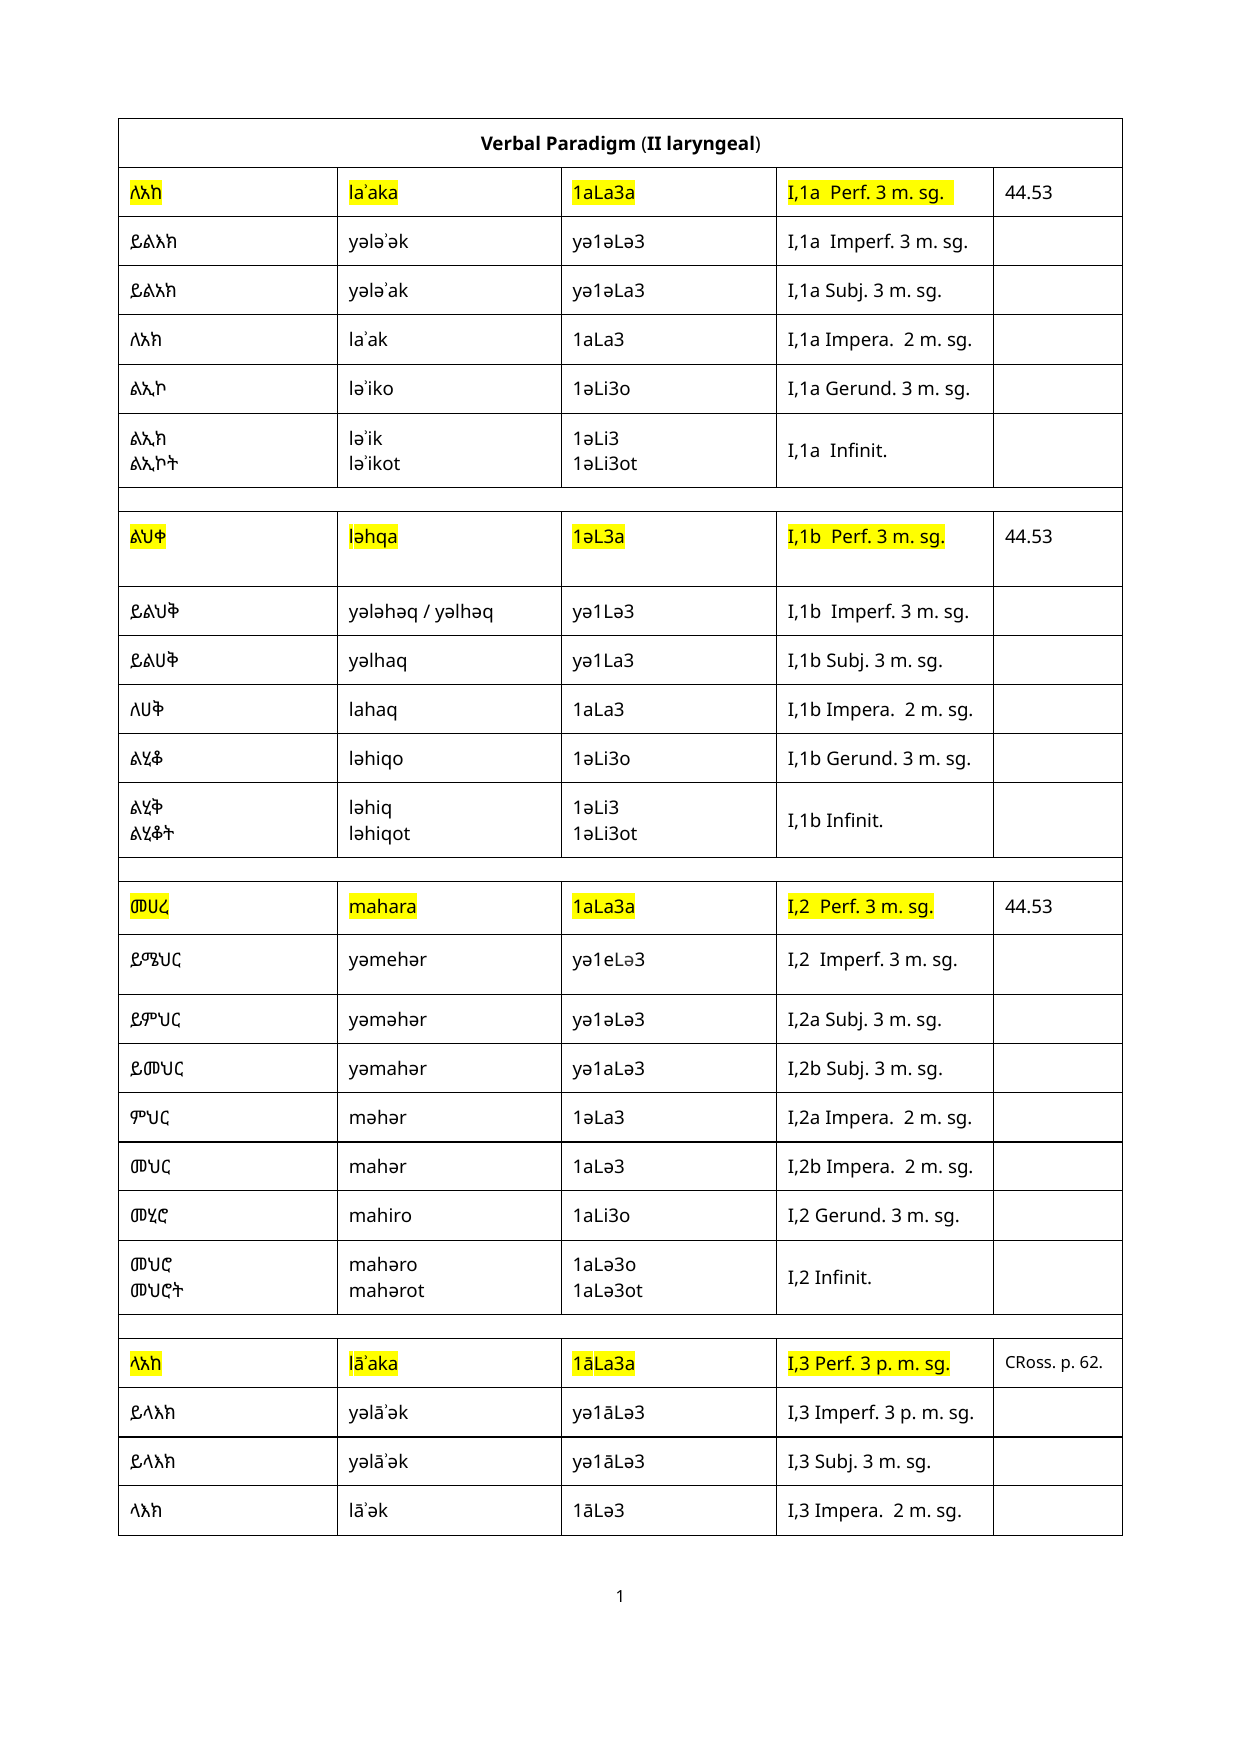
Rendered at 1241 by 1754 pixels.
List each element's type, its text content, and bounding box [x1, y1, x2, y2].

table_cell mahǝr [338, 1143, 561, 1190]
table_cell yǝlhaq [338, 636, 561, 684]
table_cell lǝhiq lǝhiqot [338, 783, 561, 857]
table_cell yǝ1ǝLǝ3 [562, 217, 776, 265]
table_cell I,1b Subj. 3 m. sg. [777, 636, 993, 684]
table_cell ልህቀ [119, 512, 337, 586]
table_cell I,1b Infinit. [777, 783, 993, 857]
table_cell [994, 1143, 1122, 1190]
table_cell CRoss. p. 62. [994, 1339, 1122, 1387]
table_cell [994, 365, 1122, 412]
table_cell ላአከ [119, 1339, 337, 1387]
table_cell 1aLǝ3o 1aLǝ3ot [562, 1241, 776, 1314]
table_cell yǝlāʾǝk [338, 1388, 561, 1436]
table_cell laʾaka [338, 168, 561, 216]
table_cell [994, 217, 1122, 265]
table_cell ላእክ [119, 1486, 337, 1534]
table_cell 1aLa3 [562, 685, 776, 733]
table_cell [119, 488, 1122, 511]
table_cell ልኢክ ልኢኮት [119, 414, 337, 487]
table_cell ይልህቅ [119, 587, 337, 635]
table_cell lǝʾik lǝʾikot [338, 414, 561, 487]
table_cell yǝ1Lǝ3 [562, 587, 776, 635]
table_cell I,1a Perf. 3 m. sg. [777, 168, 993, 216]
table_cell lǝhqa [338, 512, 561, 586]
table_cell [994, 266, 1122, 314]
table_cell 1āLǝ3 [562, 1486, 776, 1534]
table_cell ይልእክ [119, 217, 337, 265]
table_cell [994, 1486, 1122, 1534]
table_cell I,1b Perf. 3 m. sg. [777, 512, 993, 586]
table_cell yǝlǝʾak [338, 266, 561, 314]
table_cell I,2 Infinit. [777, 1241, 993, 1314]
table_cell ለአክ [119, 315, 337, 363]
table_cell gg [119, 1315, 1122, 1338]
table_cell 1ǝLi3 1ǝLi3ot [562, 783, 776, 857]
table_header Verbal Paradigm (II laryngeal) [119, 119, 1122, 167]
table_cell [994, 1388, 1122, 1436]
table_cell [994, 1241, 1122, 1314]
table_cell I,1a Imperf. 3 m. sg. [777, 217, 993, 265]
table_cell 44.53 [994, 168, 1122, 216]
table_cell lǝʾiko [338, 365, 561, 412]
table_cell 1ǝL3a [562, 512, 776, 586]
table_cell 1ǝLi3o [562, 365, 776, 412]
table_cell yǝmehǝr [338, 935, 561, 994]
table_cell lǝhiqo [338, 734, 561, 782]
table_cell ለአከ [119, 168, 337, 216]
table_cell [994, 587, 1122, 635]
table_cell yǝmǝhǝr [338, 995, 561, 1043]
table_cell መህሮ መህሮት [119, 1241, 337, 1314]
table_cell ይሜህር [119, 935, 337, 994]
table_cell 1ǝLi3o [562, 734, 776, 782]
table_cell I,2 Perf. 3 m. sg. [777, 882, 993, 934]
table_cell I,2 Gerund. 3 m. sg. [777, 1191, 993, 1239]
table_cell [994, 783, 1122, 857]
table_cell 44.53 [994, 882, 1122, 934]
table_cell መሀረ [119, 882, 337, 934]
table_cell 1aLi3o [562, 1191, 776, 1239]
table_cell [994, 1438, 1122, 1485]
table_cell yǝ1āLǝ3 [562, 1388, 776, 1436]
table_cell I,1b Impera. 2 m. sg. [777, 685, 993, 733]
table_cell [994, 315, 1122, 363]
table_cell ይምህር [119, 995, 337, 1043]
table_cell I,3 Impera. 2 m. sg. [777, 1486, 993, 1534]
table_cell mǝhǝr [338, 1093, 561, 1141]
table_cell mahara [338, 882, 561, 934]
table_cell I,1b Gerund. 3 m. sg. [777, 734, 993, 782]
table_cell yǝ1La3 [562, 636, 776, 684]
table_cell I,1a Gerund. 3 m. sg. [777, 365, 993, 412]
table_cell lāʾǝk [338, 1486, 561, 1534]
table_cell yǝ1aLǝ3 [562, 1044, 776, 1092]
table_cell ልሂቅ ልሂቆት [119, 783, 337, 857]
table_cell I,3 Subj. 3 m. sg. [777, 1438, 993, 1485]
table_cell yǝ1ǝLǝ3 [562, 995, 776, 1043]
table_cell I,3 Perf. 3 p. m. sg. [777, 1339, 993, 1387]
table_cell 44.53 [994, 512, 1122, 586]
table_cell yǝ1āLǝ3 [562, 1438, 776, 1485]
table_cell I,2b Impera. 2 m. sg. [777, 1143, 993, 1190]
table_cell yǝlāʾǝk [338, 1438, 561, 1485]
table_cell [994, 1191, 1122, 1239]
table_cell ልኢኮ [119, 365, 337, 412]
table_cell laʾak [338, 315, 561, 363]
table_cell [994, 1093, 1122, 1141]
table_cell yǝmahǝr [338, 1044, 561, 1092]
table_cell I,2b Subj. 3 m. sg. [777, 1044, 993, 1092]
table_cell mahiro [338, 1191, 561, 1239]
table_cell 1aLa3 [562, 315, 776, 363]
table_cell 1ǝLi3 1ǝLi3ot [562, 414, 776, 487]
table_cell [119, 858, 1122, 881]
table_cell [994, 685, 1122, 733]
table_cell [994, 935, 1122, 994]
table_cell I,1a Infinit. [777, 414, 993, 487]
table_cell ይልአክ [119, 266, 337, 314]
table_cell 1aLa3a [562, 168, 776, 216]
table_cell 1ǝLa3 [562, 1093, 776, 1141]
table_cell [994, 995, 1122, 1043]
table_cell 1aLǝ3 [562, 1143, 776, 1190]
table_cell yǝlǝʾǝk [338, 217, 561, 265]
table_cell መህር [119, 1143, 337, 1190]
table_cell I,3 Imperf. 3 p. m. sg. [777, 1388, 993, 1436]
table_cell [994, 414, 1122, 487]
table_cell I,1b Imperf. 3 m. sg. [777, 587, 993, 635]
table_cell 1aLa3a [562, 882, 776, 934]
table_cell ይልሀቅ [119, 636, 337, 684]
table_cell yǝlǝhǝq / yǝlhǝq [338, 587, 561, 635]
table_cell yǝ1eLǝ3 [562, 935, 776, 994]
table_cell ይላእክ [119, 1388, 337, 1436]
table_cell ይላእክ [119, 1438, 337, 1485]
table_cell I,2 Imperf. 3 m. sg. [777, 935, 993, 994]
table_cell [994, 636, 1122, 684]
table_cell ይመህር [119, 1044, 337, 1092]
table_cell ለሀቅ [119, 685, 337, 733]
table_cell lahaq [338, 685, 561, 733]
table_cell ምህር [119, 1093, 337, 1141]
table_cell I,2a Impera. 2 m. sg. [777, 1093, 993, 1141]
table_cell I,1a Subj. 3 m. sg. [777, 266, 993, 314]
table_cell lāʾaka [338, 1339, 561, 1387]
table_cell [994, 1044, 1122, 1092]
table_cell [994, 734, 1122, 782]
table_cell 1āLa3a [562, 1339, 776, 1387]
table_cell yǝ1ǝLa3 [562, 266, 776, 314]
table_cell I,1a Impera. 2 m. sg. [777, 315, 993, 363]
table_cell mahǝro mahǝrot [338, 1241, 561, 1314]
table_cell ልሂቆ [119, 734, 337, 782]
table_cell መሂሮ [119, 1191, 337, 1239]
table_cell I,2a Subj. 3 m. sg. [777, 995, 993, 1043]
